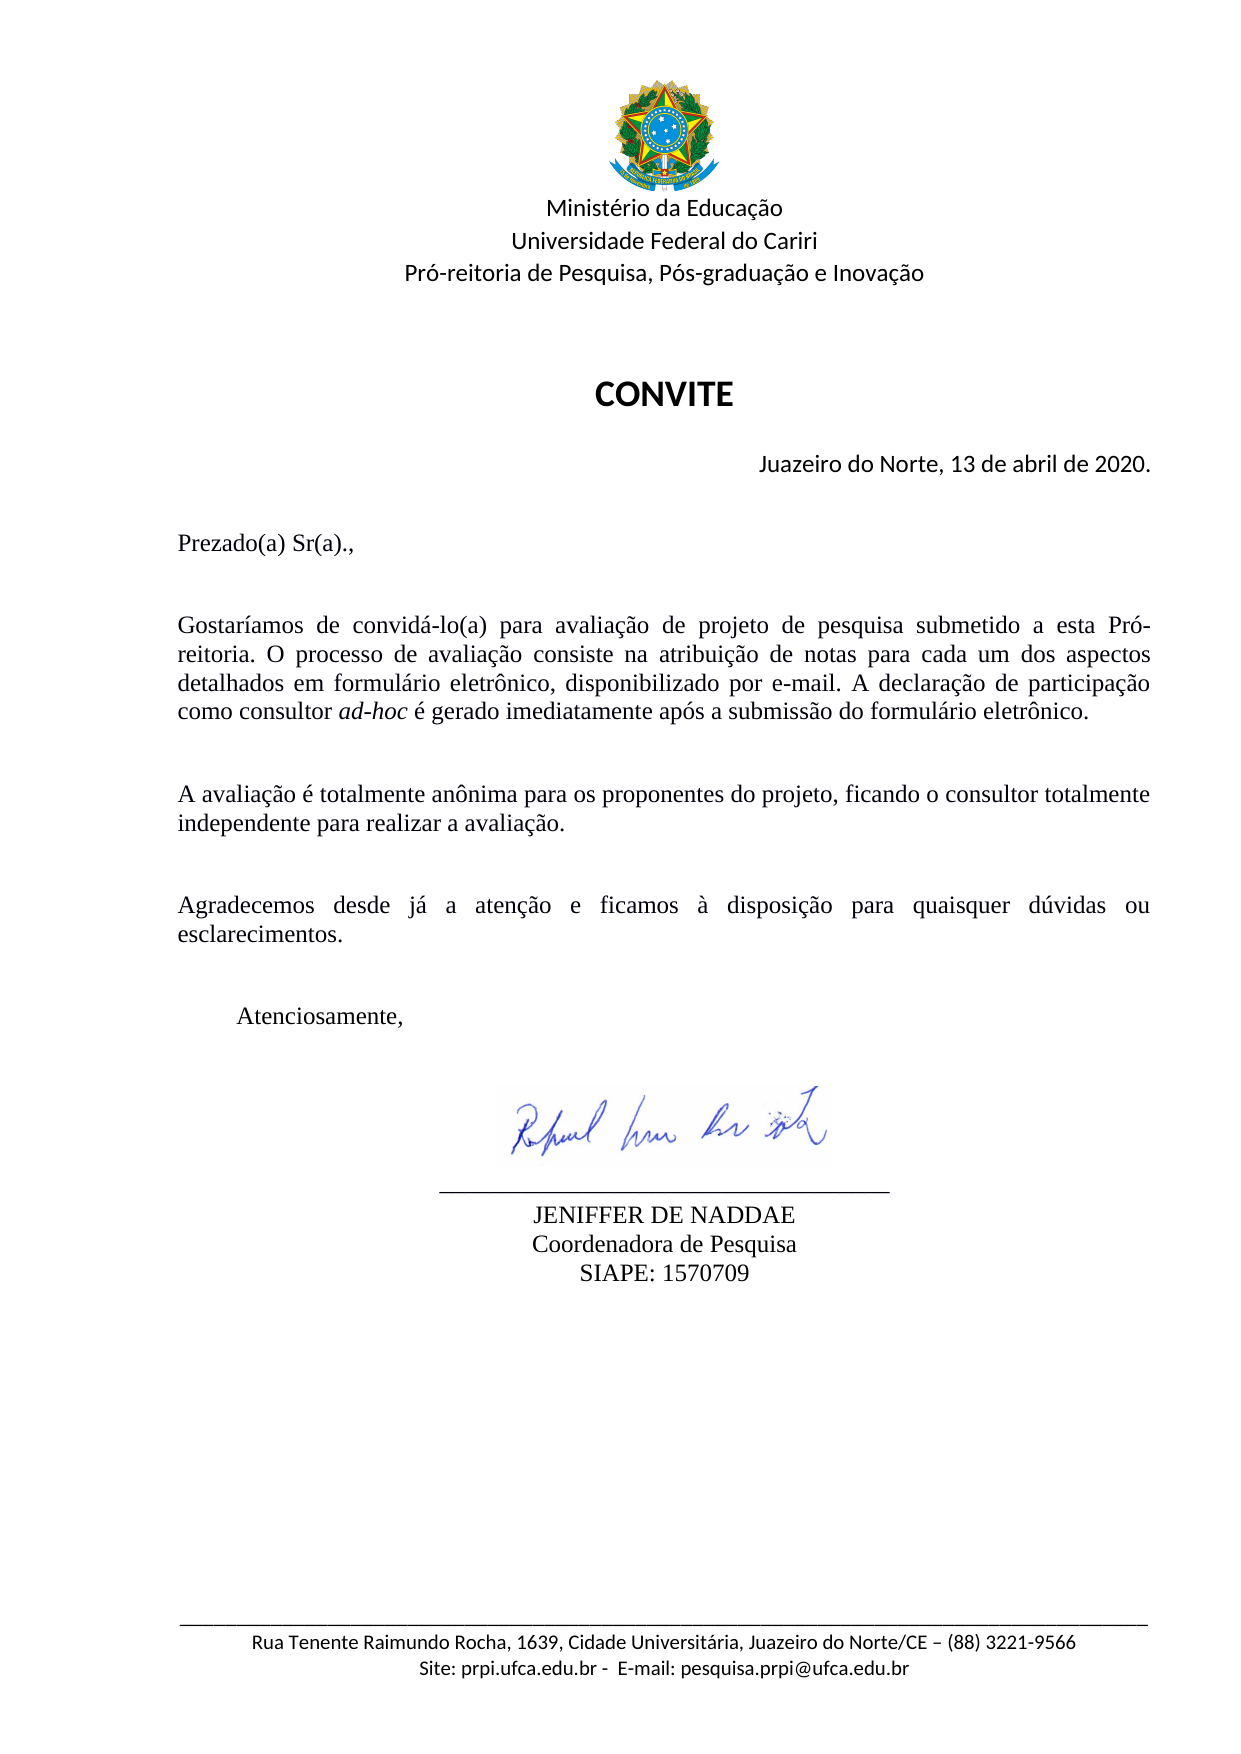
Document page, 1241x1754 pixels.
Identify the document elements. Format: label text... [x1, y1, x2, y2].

text Pró-reitoria de Pesquisa, Pós-graduação e Inovação [177, 257, 1152, 288]
text Gostaríamos de convidá-lo(a) para avaliação de projeto de pesquisa submetido a esta Pró-reitoria. O processo de avaliação consiste na atribuição de notas para cada um dos aspectos detalhados em formulário eletrônico, disponibilizado por e-mail. A declaração de participação como consultor ad-hoc é gerado imediatamente após a submissão do formulário eletrônico. [177, 610, 1152, 725]
text Prezado(a) Sr(a)., [177, 528, 1152, 556]
text Atenciosamente, [177, 1001, 1152, 1030]
text Universidade Federal do Cariri [177, 225, 1152, 255]
picture [654, 119, 724, 195]
text Coordenadora de Pesquisa [177, 1229, 1152, 1258]
text Juazeiro do Norte, 13 de abril de 2020. [177, 448, 1152, 478]
text SIAPE: 1570709 [177, 1258, 1152, 1286]
text Ministério da Educação [177, 192, 1152, 223]
text JENIFFER DE NADDAE [177, 1200, 1152, 1229]
text Agradecemos desde já a atenção e ficamos à disposição para quaisquer dúvidas ou esclarecimentos. [177, 890, 1152, 948]
text A avaliação é totalmente anônima para os proponentes do projeto, ficando o consultor totalmente independente para realizar a avaliação. [177, 779, 1152, 836]
picture [495, 1086, 834, 1167]
text CONVITE [177, 370, 1152, 416]
text ____________________________________ [177, 1129, 1152, 1196]
